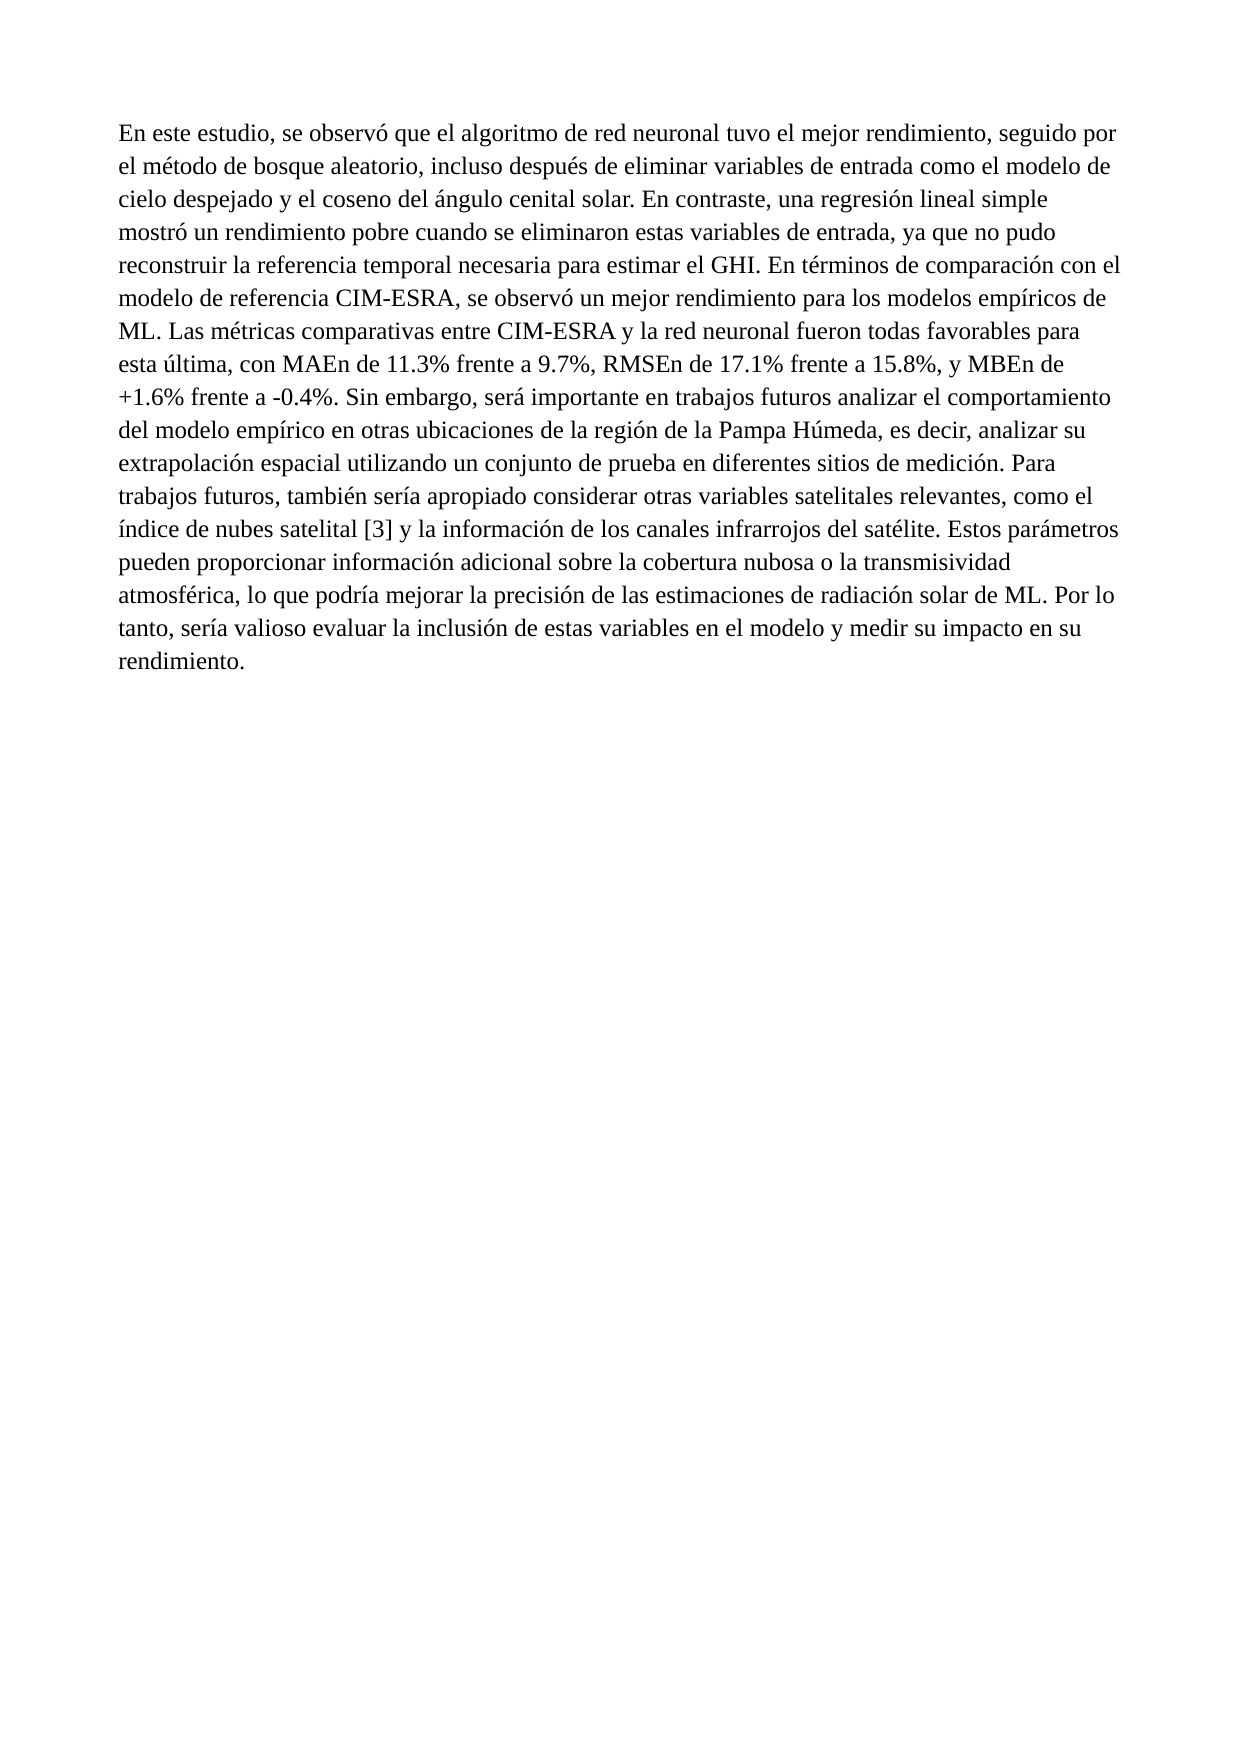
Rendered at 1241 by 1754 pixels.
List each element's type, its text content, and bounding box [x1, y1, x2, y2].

text En este estudio, se observó que el algoritmo de red neuronal tuvo el mejor rendimiento, seguido por el método de bosque aleatorio, incluso después de eliminar variables de entrada como el modelo de cielo despejado y el coseno del ángulo cenital solar. En contraste, una regresión lineal simple mostró un rendimiento pobre cuando se eliminaron estas variables de entrada, ya que no pudo reconstruir la referencia temporal necesaria para estimar el GHI. En términos de comparación con el modelo de referencia CIM-ESRA, se observó un mejor rendimiento para los modelos empíricos de ML. Las métricas comparativas entre CIM-ESRA y la red neuronal fueron todas favorables para esta última, con MAEn de 11.3% frente a 9.7%, RMSEn de 17.1% frente a 15.8%, y MBEn de +1.6% frente a -0.4%. Sin embargo, será importante en trabajos futuros analizar el comportamiento del modelo empírico en otras ubicaciones de la región de la Pampa Húmeda, es decir, analizar su extrapolación espacial utilizando un conjunto de prueba en diferentes sitios de medición. Para trabajos futuros, también sería apropiado considerar otras variables satelitales relevantes, como el índice de nubes satelital [3] y la información de los canales infrarrojos del satélite. Estos parámetros pueden proporcionar información adicional sobre la cobertura nubosa o la transmisividad atmosférica, lo que podría mejorar la precisión de las estimaciones de radiación solar de ML. Por lo tanto, sería valioso evaluar la inclusión de estas variables en el modelo y medir su impacto en su rendimiento. [118, 118, 1122, 675]
